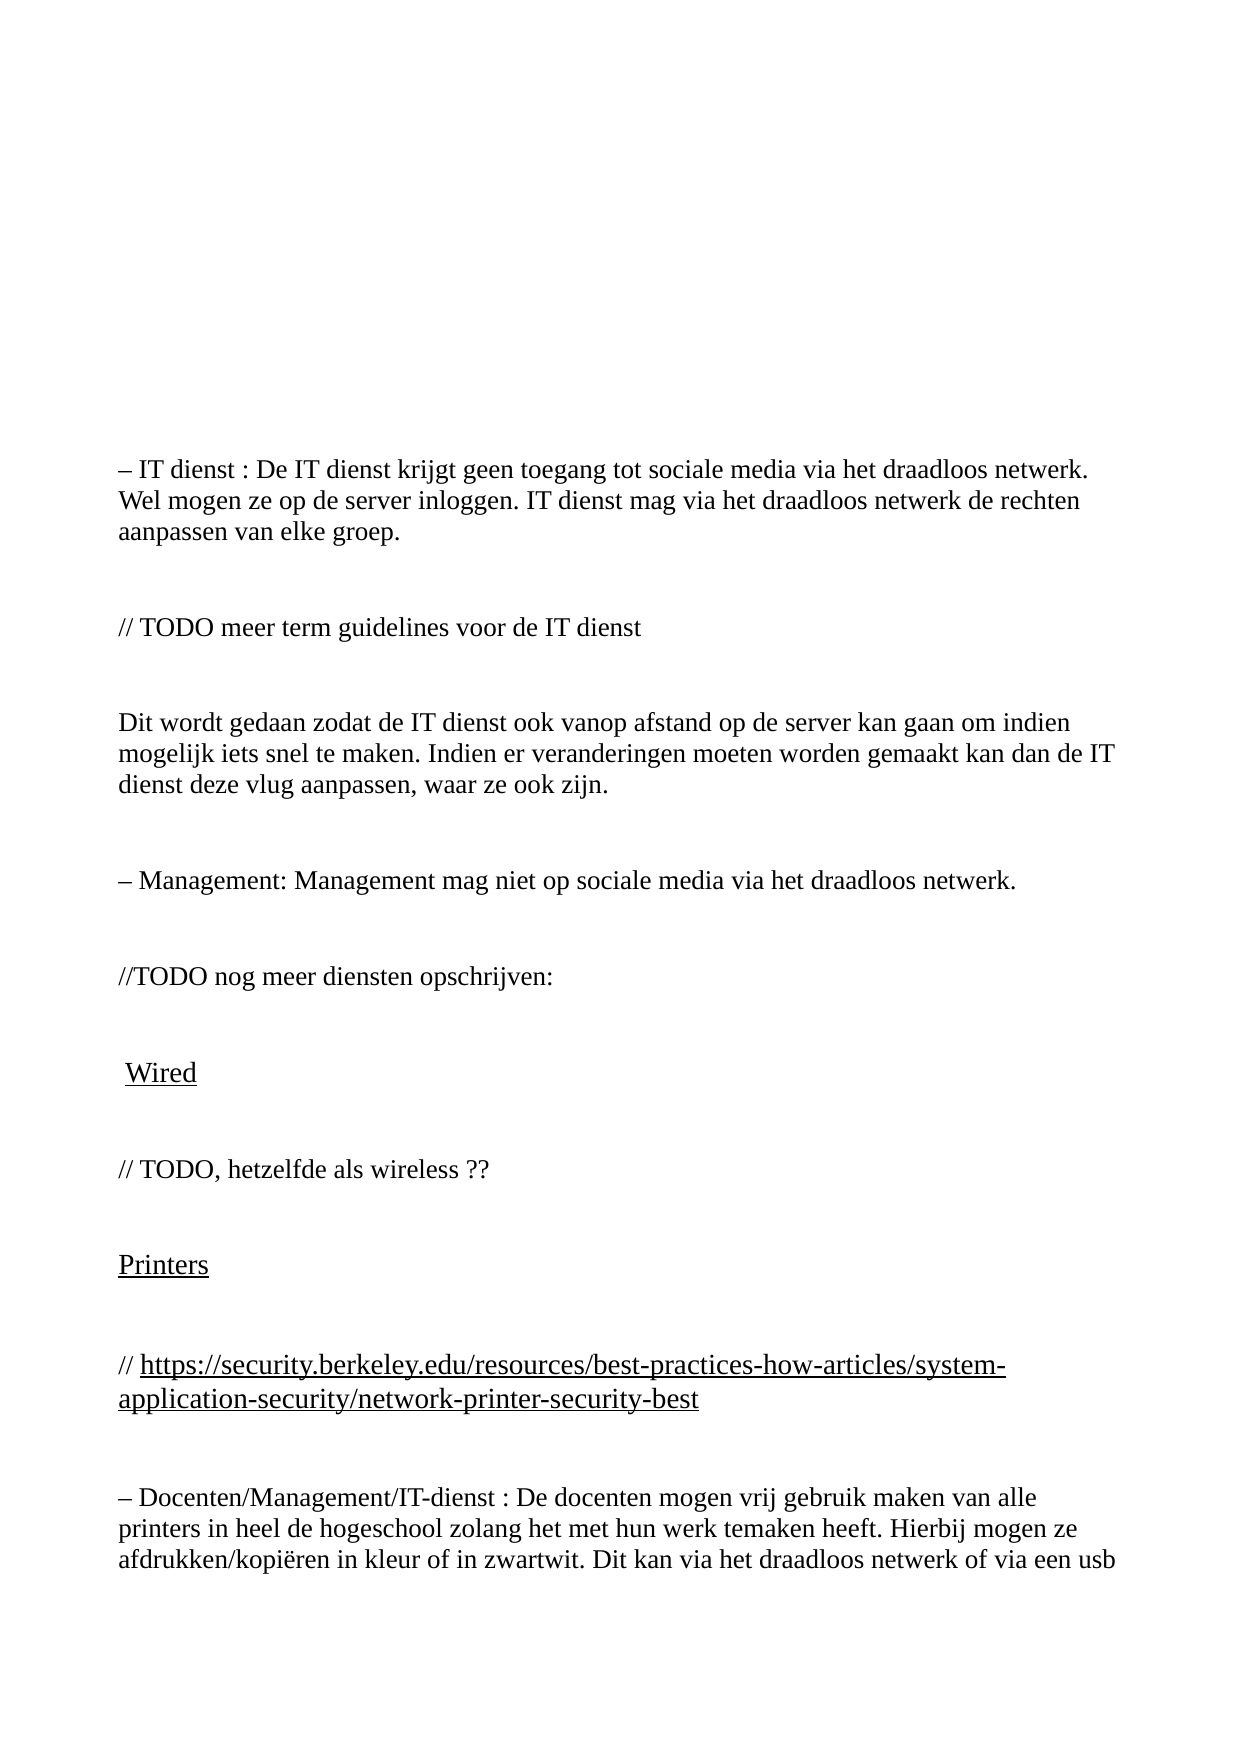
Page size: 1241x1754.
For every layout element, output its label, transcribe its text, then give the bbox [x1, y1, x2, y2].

text //TODO nog meer diensten opschrijven: [118, 960, 1122, 991]
text Printers [118, 1247, 1122, 1280]
text – IT dienst : De IT dienst krijgt geen toegang tot sociale media via het draadloos netwerk. Wel mogen ze op de server inloggen. IT dienst mag via het draadloos netwerk de rechten aanpassen van elke groep. [118, 453, 1122, 546]
text // TODO, hetzelfde als wireless ?? [118, 1153, 1122, 1185]
text Dit wordt gedaan zodat de IT dienst ook vanop afstand op de server kan gaan om indien mogelijk iets snel te maken. Indien er veranderingen moeten worden gemaakt kan dan de IT dienst deze vlug aanpassen, waar ze ook zijn. [118, 706, 1122, 800]
text // TODO meer term guidelines voor de IT dienst [118, 611, 1122, 642]
text – Management: Management mag niet op sociale media via het draadloos netwerk. [118, 864, 1122, 895]
text – Docenten/Management/IT-dienst : De docenten mogen vrij gebruik maken van alle printers in heel de hogeschool zolang het met hun werk temaken heeft. Hierbij mogen ze afdrukken/kopiëren in kleur of in zwartwit. Dit kan via het draadloos netwerk of via een usb [118, 1481, 1122, 1574]
text Wired [118, 1056, 1122, 1089]
text // https://security.berkeley.edu/resources/best-practices-how-articles/system-application-security/network-printer-security-best [118, 1347, 1122, 1414]
